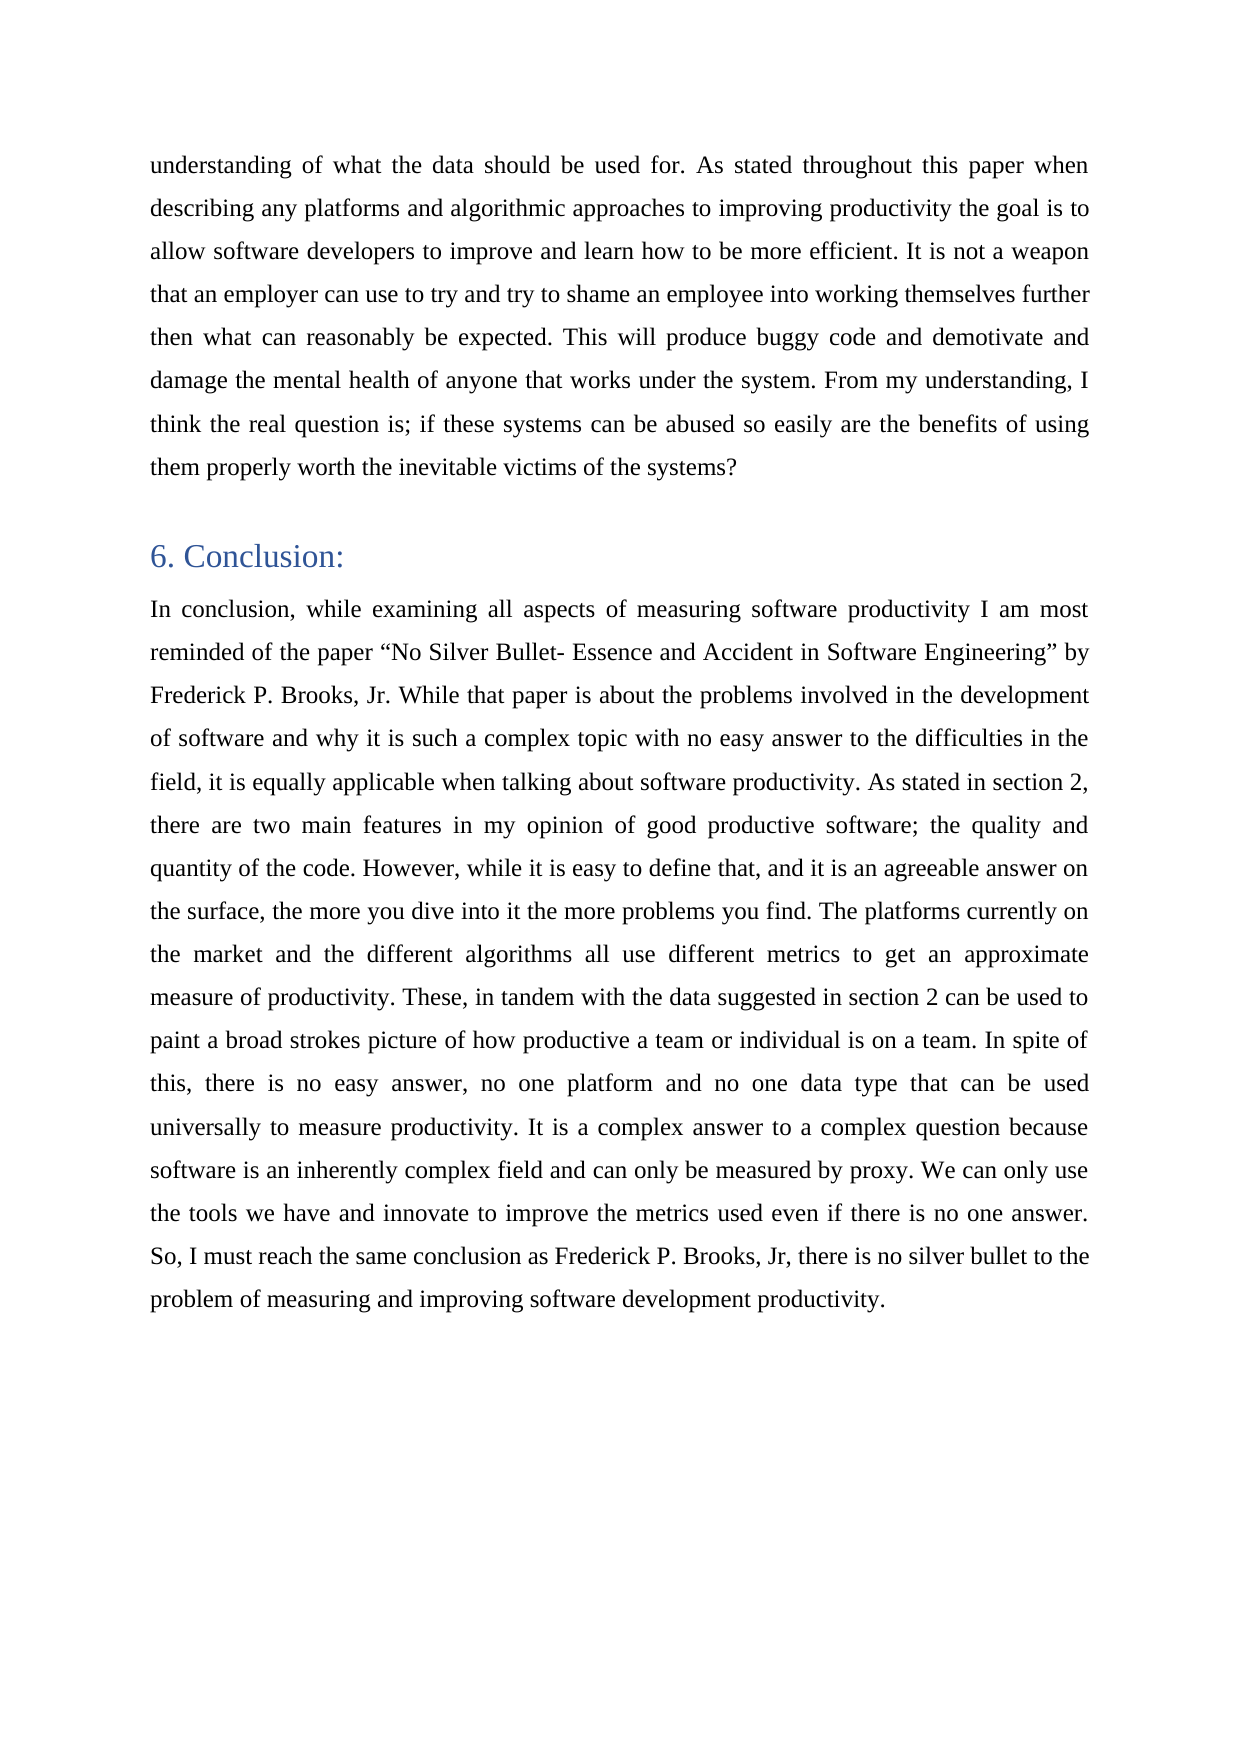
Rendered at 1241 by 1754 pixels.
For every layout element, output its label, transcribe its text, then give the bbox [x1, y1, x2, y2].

subtitle 6. Conclusion: [150, 537, 1090, 575]
text understanding of what the data should be used for. As stated throughout this paper when describing any platforms and algorithmic approaches to improving productivity the goal is to allow software developers to improve and learn how to be more efficient. It is not a weapon that an employer can use to try and try to shame an employee into working themselves further then what can reasonably be expected. This will produce buggy code and demotivate and damage the mental health of anyone that works under the system. From my understanding, I think the real question is; if these systems can be abused so easily are the benefits of using them properly worth the inevitable victims of the systems? [150, 150, 1090, 481]
text In conclusion, while examining all aspects of measuring software productivity I am most reminded of the paper “No Silver Bullet- Essence and Accident in Software Engineering” by Frederick P. Brooks, Jr. While that paper is about the problems involved in the development of software and why it is such a complex topic with no easy answer to the difficulties in the field, it is equally applicable when talking about software productivity. As stated in section 2, there are two main features in my opinion of good productive software; the quality and quantity of the code. However, while it is easy to define that, and it is an agreeable answer on the surface, the more you dive into it the more problems you find. The platforms currently on the market and the different algorithms all use different metrics to get an approximate measure of productivity. These, in tandem with the data suggested in section 2 can be used to paint a broad strokes picture of how productive a team or individual is on a team. In spite of this, there is no easy answer, no one platform and no one data type that can be used universally to measure productivity. It is a complex answer to a complex question because software is an inherently complex field and can only be measured by proxy. We can only use the tools we have and innovate to improve the metrics used even if there is no one answer. So, I must reach the same conclusion as Frederick P. Brooks, Jr, there is no silver bullet to the problem of measuring and improving software development productivity. [150, 594, 1090, 1313]
